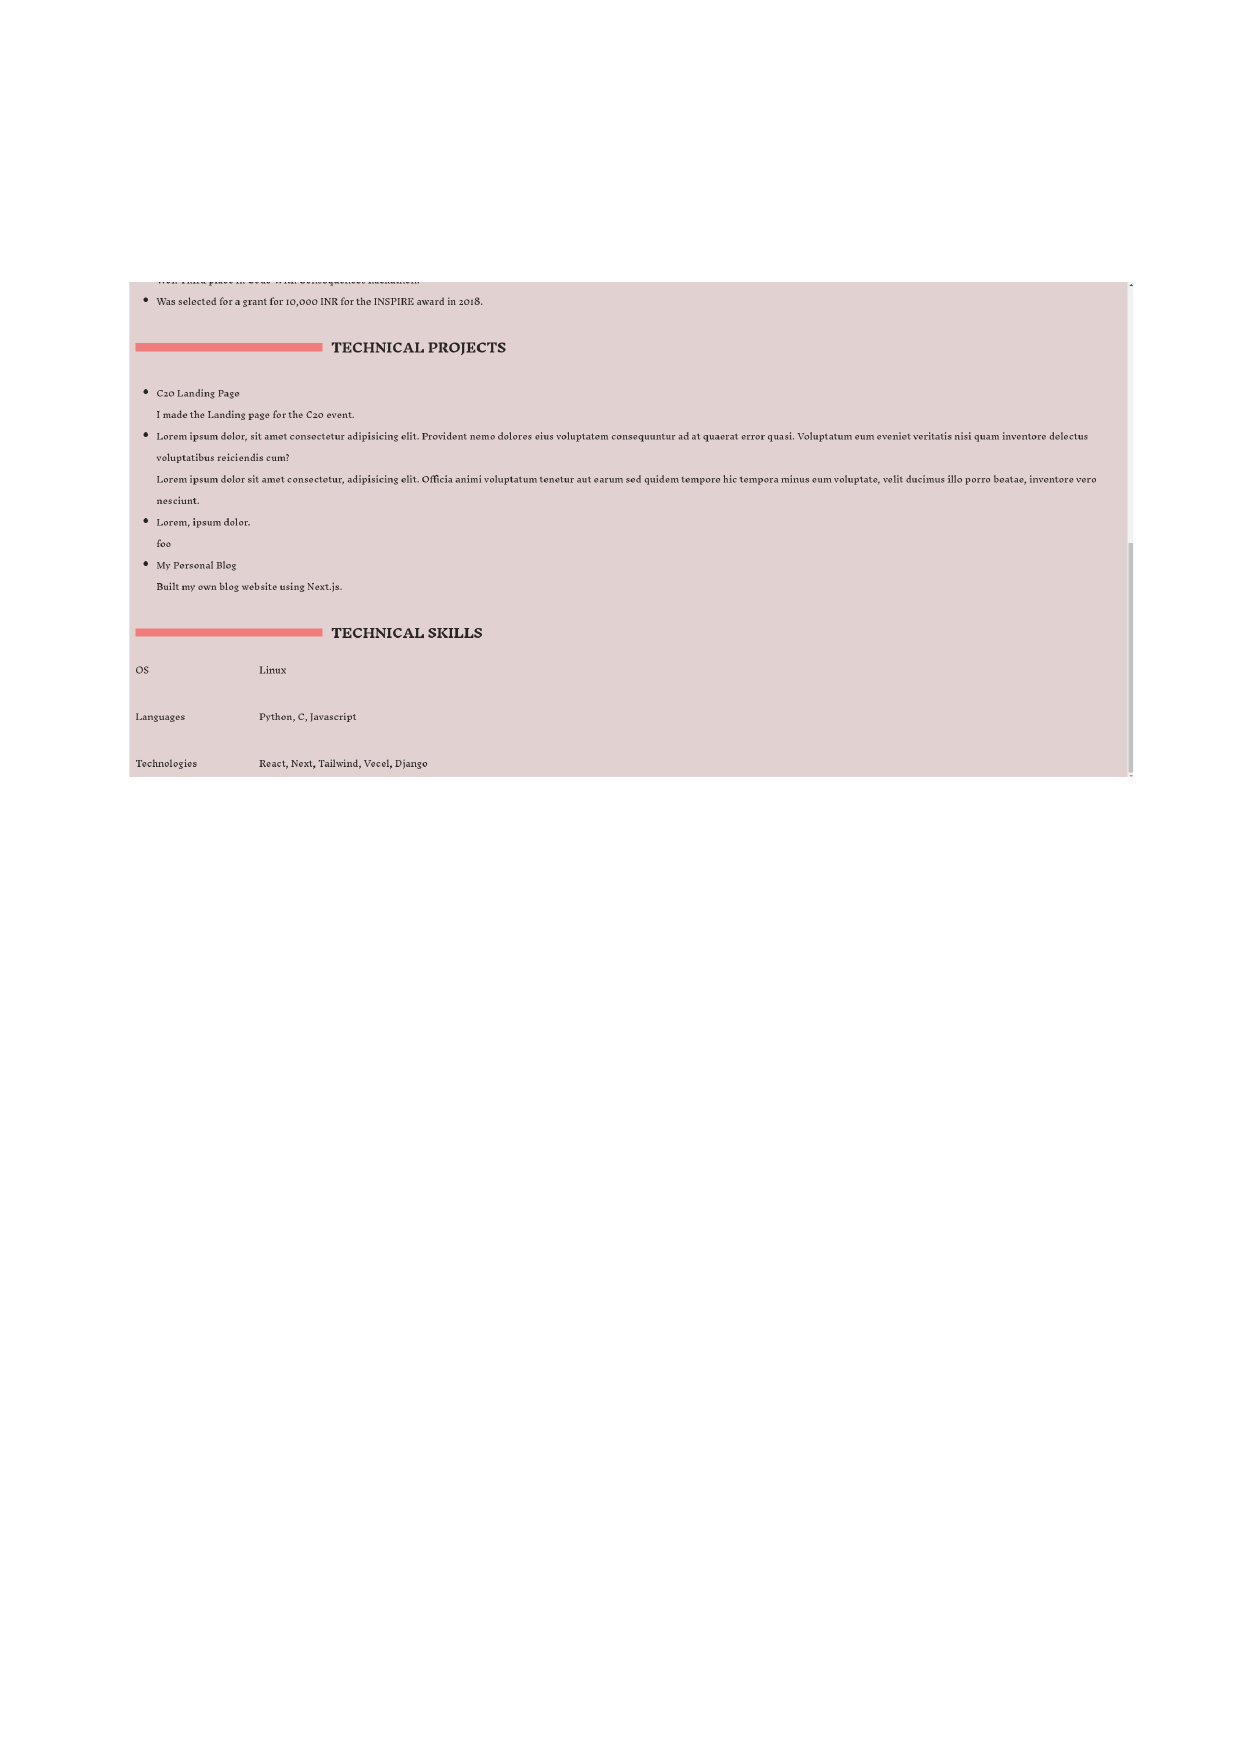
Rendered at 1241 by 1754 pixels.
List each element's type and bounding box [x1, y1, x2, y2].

picture [129, 282, 1134, 777]
